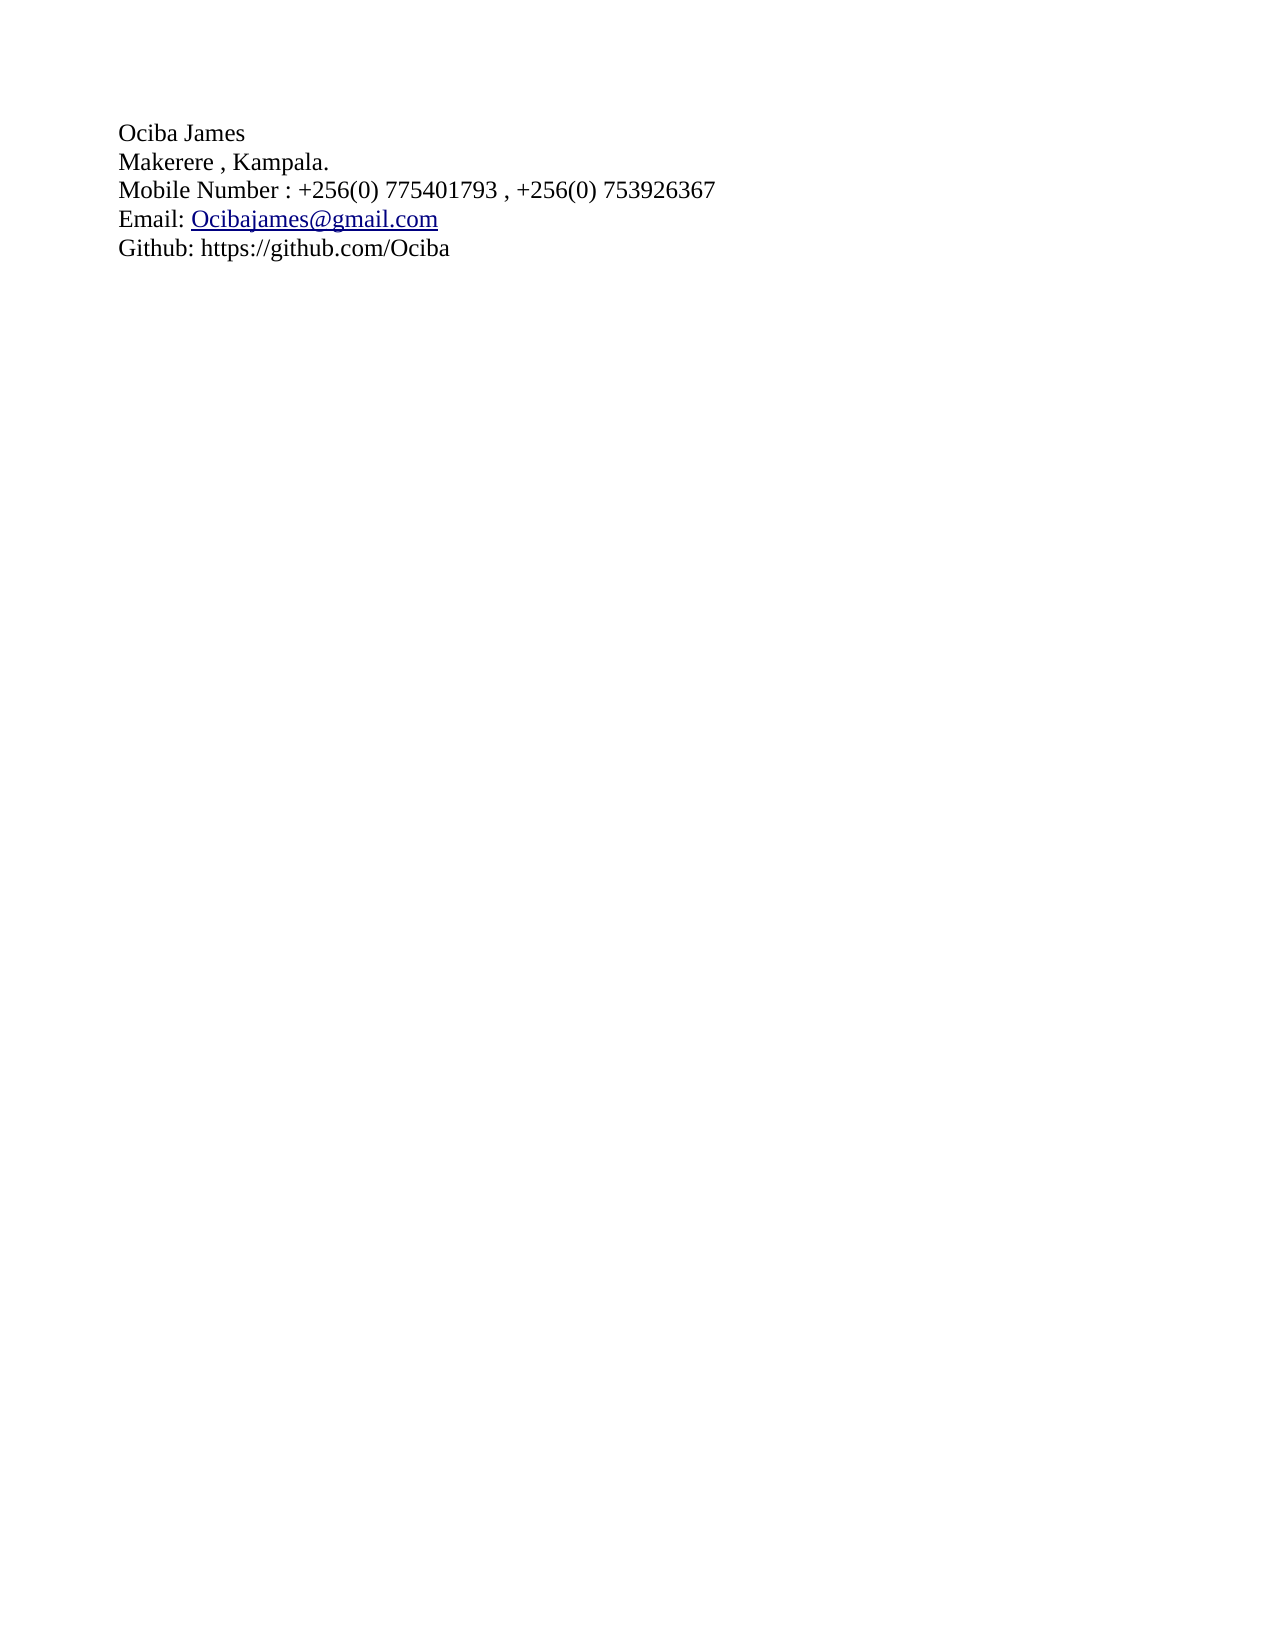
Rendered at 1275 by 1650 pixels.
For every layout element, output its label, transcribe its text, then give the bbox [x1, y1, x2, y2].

text Makerere , Kampala. [118, 147, 1157, 176]
text Email: Ocibajames@gmail.com [118, 204, 1157, 233]
text Github: https://github.com/Ociba [118, 233, 1157, 262]
text Ociba James [118, 118, 1157, 147]
text Mobile Number : +256(0) 775401793 , +256(0) 753926367 [118, 176, 1157, 204]
